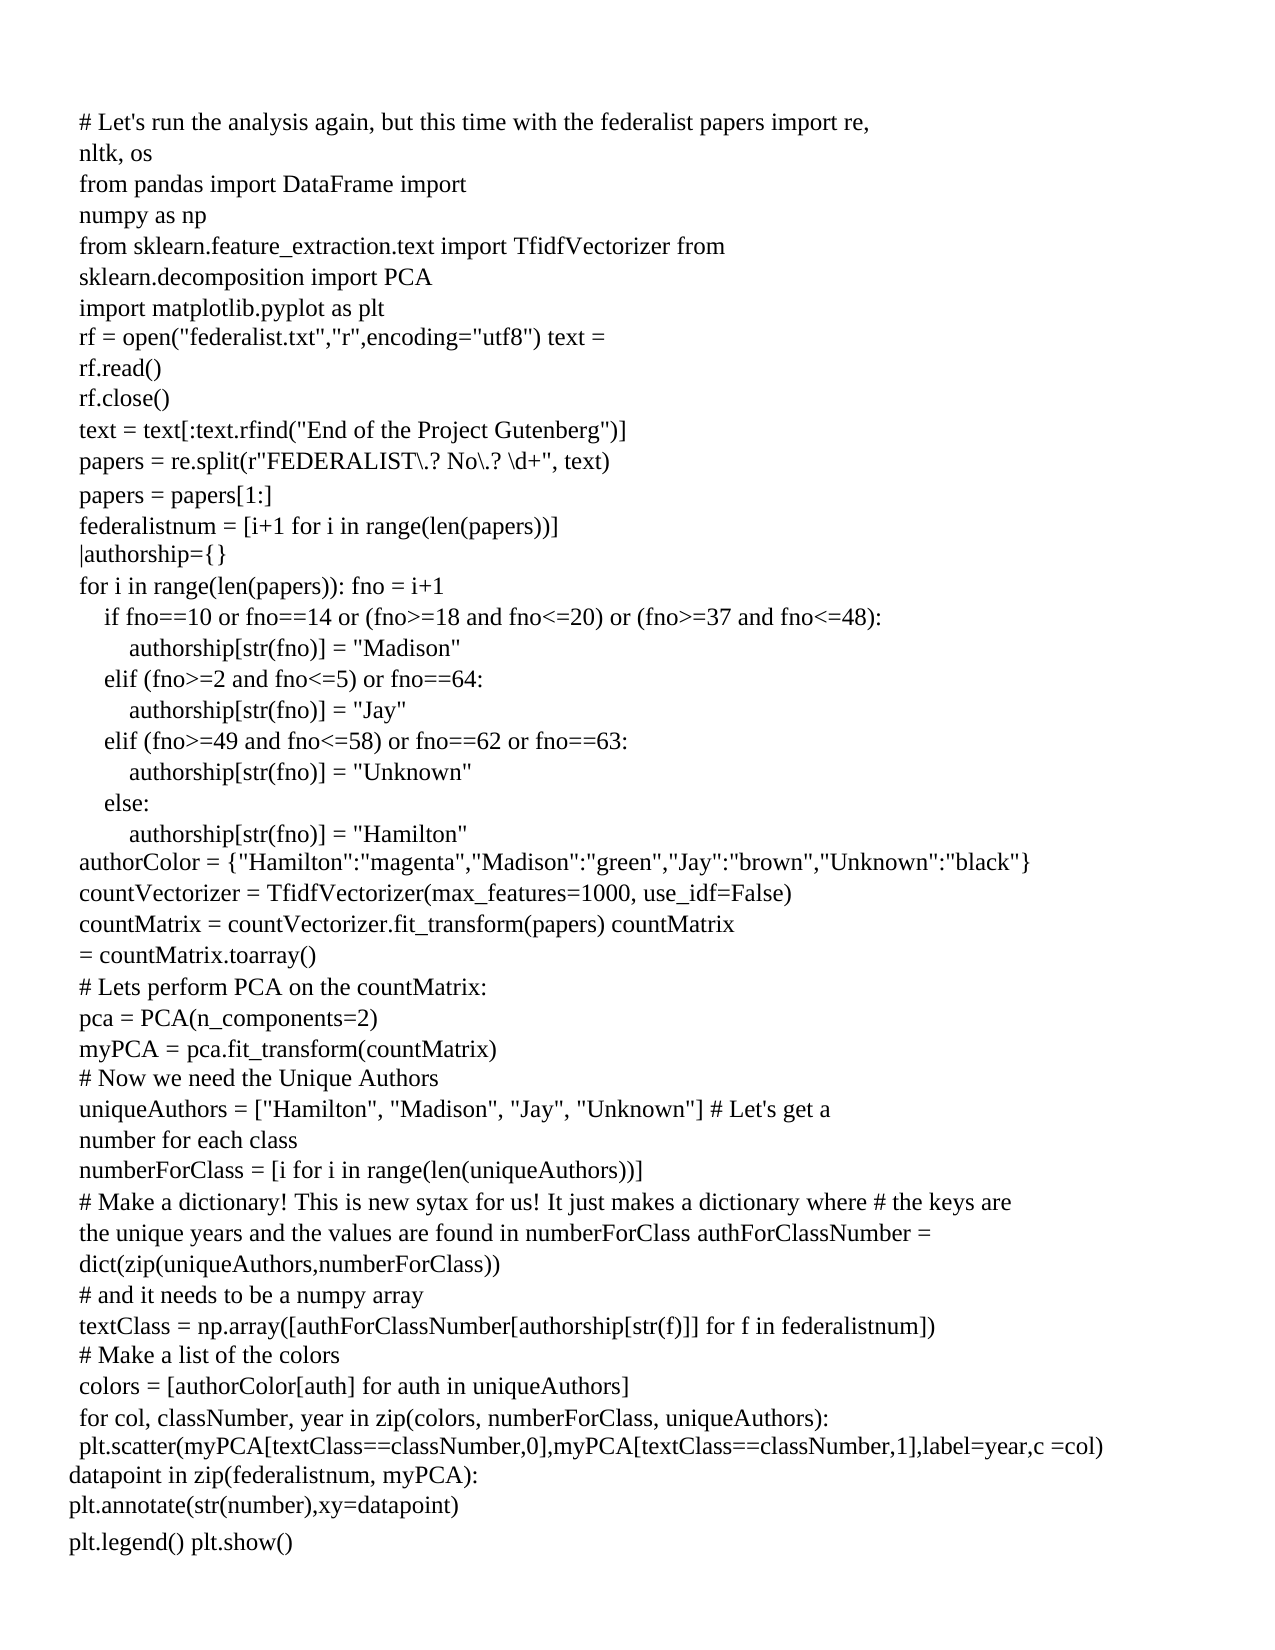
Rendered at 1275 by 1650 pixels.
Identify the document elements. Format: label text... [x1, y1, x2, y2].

text |authorship={} [79, 539, 1208, 568]
text from sklearn.feature_extraction.text import TfidfVectorizer from sklearn.decomposition import PCA [79, 231, 814, 291]
text text = text[:text.rfind("End of the Project Gutenberg")] [79, 415, 1208, 444]
text plt.legend() plt.show() [68, 1527, 339, 1556]
text # Lets perform PCA on the countMatrix: [79, 972, 1208, 1000]
text elif (fno>=2 and fno<=5) or fno==64: authorship[str(fno)] = "Jay" [104, 664, 627, 724]
text colors = [authorColor[auth] for auth in uniqueAuthors] [79, 1371, 1208, 1400]
text if fno==10 or fno==14 or (fno>=18 and fno<=20) or (fno>=37 and fno<=48): authorship[str(fno)] = "Madison" [104, 602, 1026, 662]
text papers = papers[1:] [79, 480, 754, 508]
text import matplotlib.pyplot as plt [79, 293, 1208, 322]
text authorship[str(fno)] = "Hamilton" [129, 819, 1208, 847]
text plt.annotate(str(number),xy=datapoint) [68, 1491, 1208, 1520]
text papers = re.split(r"FEDERALIST\.? No\.? \d+", text) [79, 446, 754, 475]
text rf.close() [79, 384, 1208, 412]
text elif (fno>=49 and fno<=58) or fno==62 or fno==63: authorship[str(fno)] = "Unknown" [104, 726, 772, 786]
text # Make a list of the colors [79, 1340, 1208, 1369]
text textClass = np.array([authForClassNumber[authorship[str(f)]] for f in federalistnum]) [79, 1311, 1208, 1340]
text federalistnum = [i+1 for i in range(len(papers))] [79, 511, 1208, 539]
text from pandas import DataFrame import numpy as np [79, 169, 536, 229]
text # and it needs to be a numpy array [79, 1280, 1208, 1309]
text authorColor = {"Hamilton":"magenta","Madison":"green","Jay":"brown","Unknown":"black"} countVectorizer = TfidfVectorizer(max_features=1000, use_idf=False) [79, 847, 1176, 907]
text myPCA = pca.fit_transform(countMatrix) [79, 1034, 1208, 1063]
text datapoint in zip(federalistnum, myPCA): [68, 1460, 924, 1489]
text # Make a dictionary! This is new sytax for us! It just makes a dictionary where # the keys are the unique years and the values are found in numberForClass authForClassNumber = dict(zip(uniqueAuthors,numberForClass)) [79, 1187, 1017, 1278]
text countMatrix = countVectorizer.fit_transform(papers) countMatrix = countMatrix.toarray() [79, 909, 749, 969]
text # Let's run the analysis again, but this time with the federalist papers import re, nltk, os [79, 107, 907, 167]
text # Now we need the Unique Authors [79, 1063, 1208, 1092]
text numberForClass = [i for i in range(len(uniqueAuthors))] [79, 1156, 1208, 1185]
text for i in range(len(papers)): fno = i+1 [79, 571, 487, 599]
text rf = open("federalist.txt","r",encoding="utf8") text = rf.read() [79, 322, 684, 382]
text else: [104, 788, 1208, 817]
text for col, classNumber, year in zip(colors, numberForClass, uniqueAuthors): plt.scatter(myPCA[textClass==classNumber,0],myPCA[textClass==classNumber,1],label=year,c =col) [79, 1403, 1208, 1460]
text uniqueAuthors = ["Hamilton", "Madison", "Jay", "Unknown"] # Let's get a number for each class [79, 1094, 848, 1154]
text pca = PCA(n_components=2) [79, 1003, 1208, 1032]
